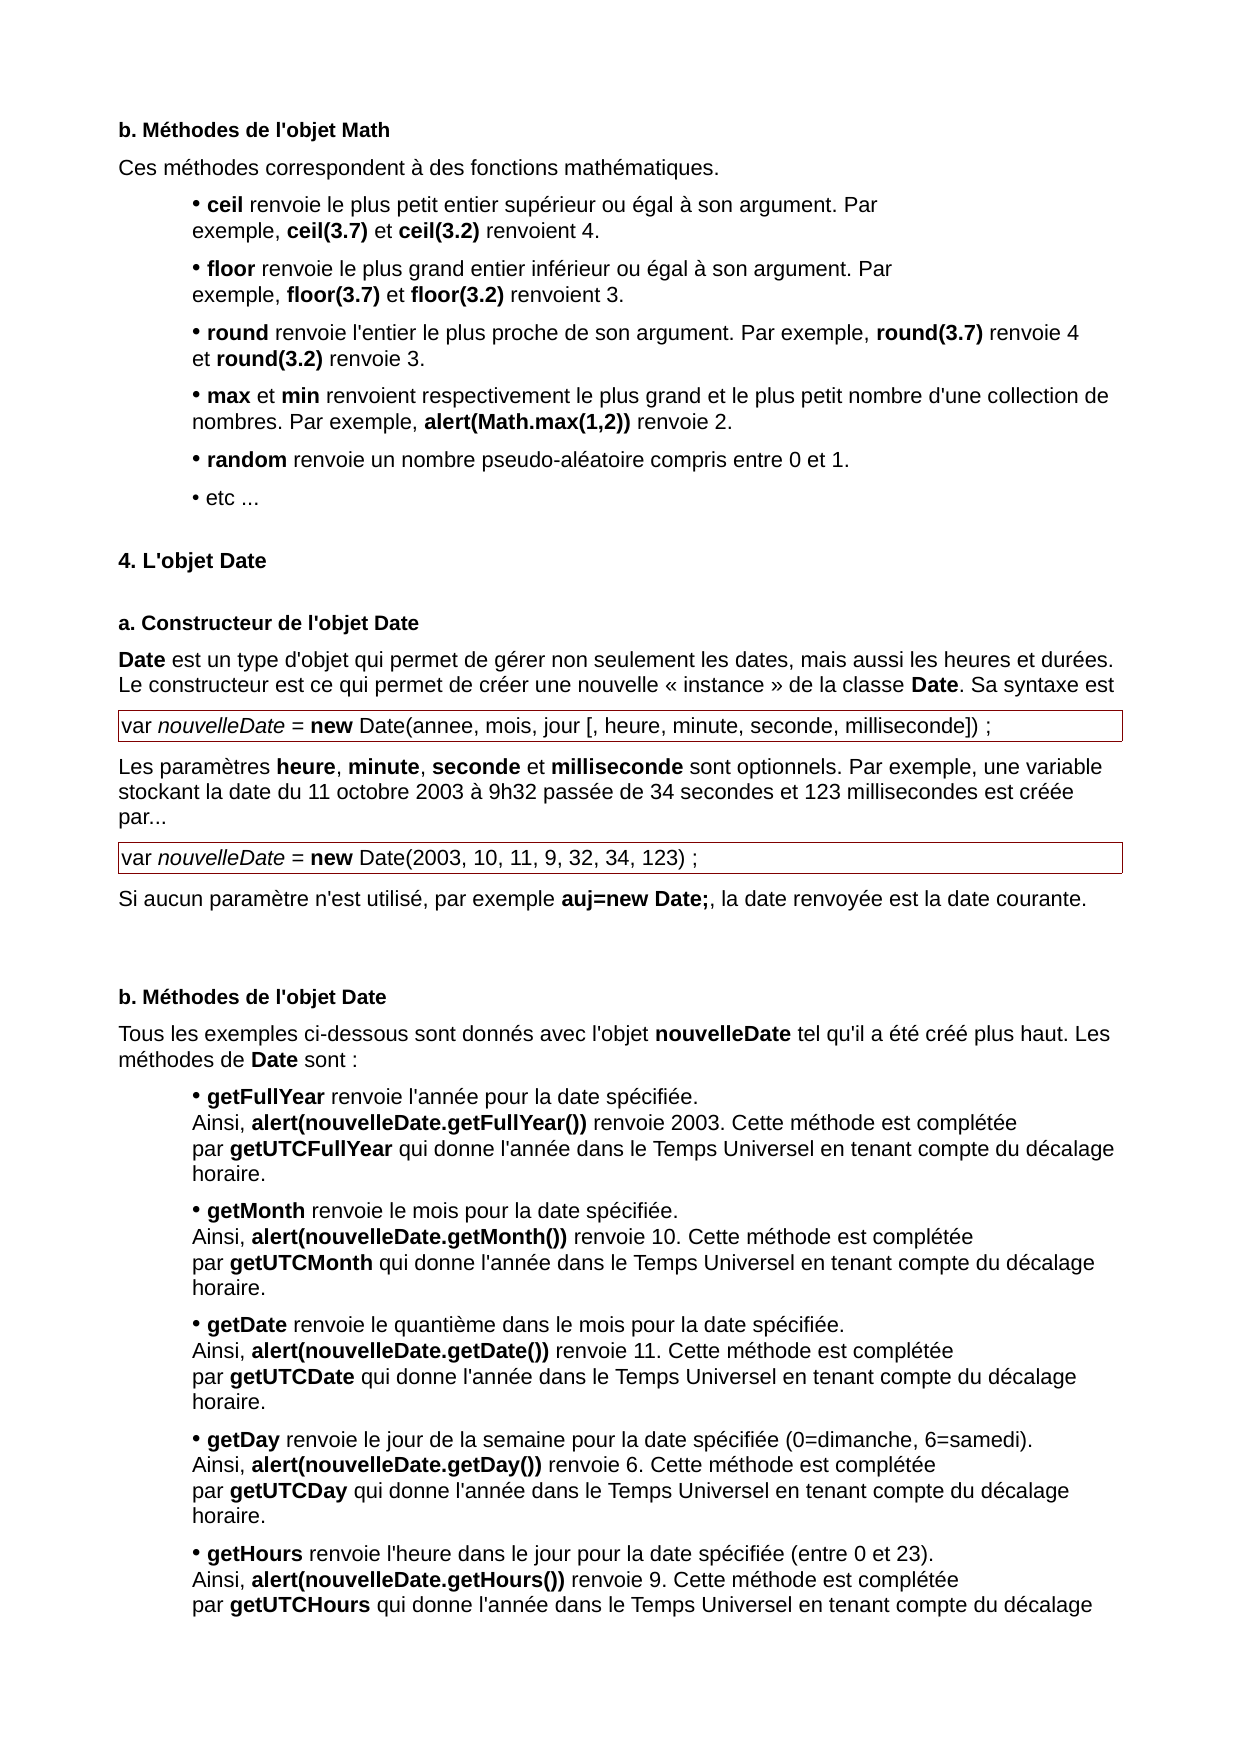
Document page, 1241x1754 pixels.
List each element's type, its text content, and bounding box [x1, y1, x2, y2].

subtitle b. Méthodes de l'objet Date [118, 985, 1122, 1009]
list getFullYear renvoie l'année pour la date spécifiée. Ainsi, alert(nouvelleDate.getFullYear()) renvoie 2003. Cette méthode est complétée par getUTCFullYear qui donne l'année dans le Temps Universel en tenant compte du décalage horaire. [118, 1084, 1122, 1186]
list getMonth renvoie le mois pour la date spécifiée. Ainsi, alert(nouvelleDate.getMonth()) renvoie 10. Cette méthode est complétée par getUTCMonth qui donne l'année dans le Temps Universel en tenant compte du décalage horaire. [118, 1198, 1122, 1300]
subtitle 4. L'objet Date [118, 548, 1122, 573]
list getDay renvoie le jour de la semaine pour la date spécifiée (0=dimanche, 6=samedi). Ainsi, alert(nouvelleDate.getDay()) renvoie 6. Cette méthode est complétée par getUTCDay qui donne l'année dans le Temps Universel en tenant compte du décalage horaire. [118, 1426, 1122, 1528]
list max et min renvoient respectivement le plus grand et le plus petit nombre d'une collection de nombres. Par exemple, alert(Math.max(1,2)) renvoie 2. [118, 383, 1122, 434]
text Si aucun paramètre n'est utilisé, par exemple auj=new Date;, la date renvoyée est la date courante. [118, 886, 1122, 911]
list floor renvoie le plus grand entier inférieur ou égal à son argument. Par exemple, floor(3.7) et floor(3.2) renvoient 3. [118, 256, 1122, 307]
text Tous les exemples ci-dessous sont donnés avec l'objet nouvelleDate tel qu'il a été créé plus haut. Les méthodes de Date sont : [118, 1021, 1122, 1072]
text Les paramètres heure, minute, seconde et milliseconde sont optionnels. Par exemple, une variable stockant la date du 11 octobre 2003 à 9h32 passée de 34 secondes et 123 millisecondes est créée par... [118, 754, 1122, 829]
text Ces méthodes correspondent à des fonctions mathématiques. [118, 154, 1122, 180]
text var nouvelleDate = new Date(2003, 10, 11, 9, 32, 34, 123) ; [119, 843, 1122, 873]
text Date est un type d'objet qui permet de gérer non seulement les dates, mais aussi les heures et durées. Le constructeur est ce qui permet de créer une nouvelle « instance » de la classe Date. Sa syntaxe est [118, 647, 1122, 698]
subtitle b. Méthodes de l'objet Math [118, 118, 1122, 142]
subtitle a. Constructeur de l'objet Date [118, 611, 1122, 635]
list ceil renvoie le plus petit entier supérieur ou égal à son argument. Par exemple, ceil(3.7) et ceil(3.2) renvoient 4. [118, 192, 1122, 243]
text var nouvelleDate = new Date(annee, mois, jour [, heure, minute, seconde, milliseconde]) ; [119, 711, 1122, 741]
list getDate renvoie le quantième dans le mois pour la date spécifiée. Ainsi, alert(nouvelleDate.getDate()) renvoie 11. Cette méthode est complétée par getUTCDate qui donne l'année dans le Temps Universel en tenant compte du décalage horaire. [118, 1312, 1122, 1414]
list getHours renvoie l'heure dans le jour pour la date spécifiée (entre 0 et 23). Ainsi, alert(nouvelleDate.getHours()) renvoie 9. Cette méthode est complétée par getUTCHours qui donne l'année dans le Temps Universel en tenant compte du décalage [118, 1541, 1122, 1617]
list etc ... [118, 485, 1122, 511]
list round renvoie l'entier le plus proche de son argument. Par exemple, round(3.7) renvoie 4 et round(3.2) renvoie 3. [118, 319, 1122, 371]
list random renvoie un nombre pseudo-aléatoire compris entre 0 et 1. [118, 447, 1122, 473]
